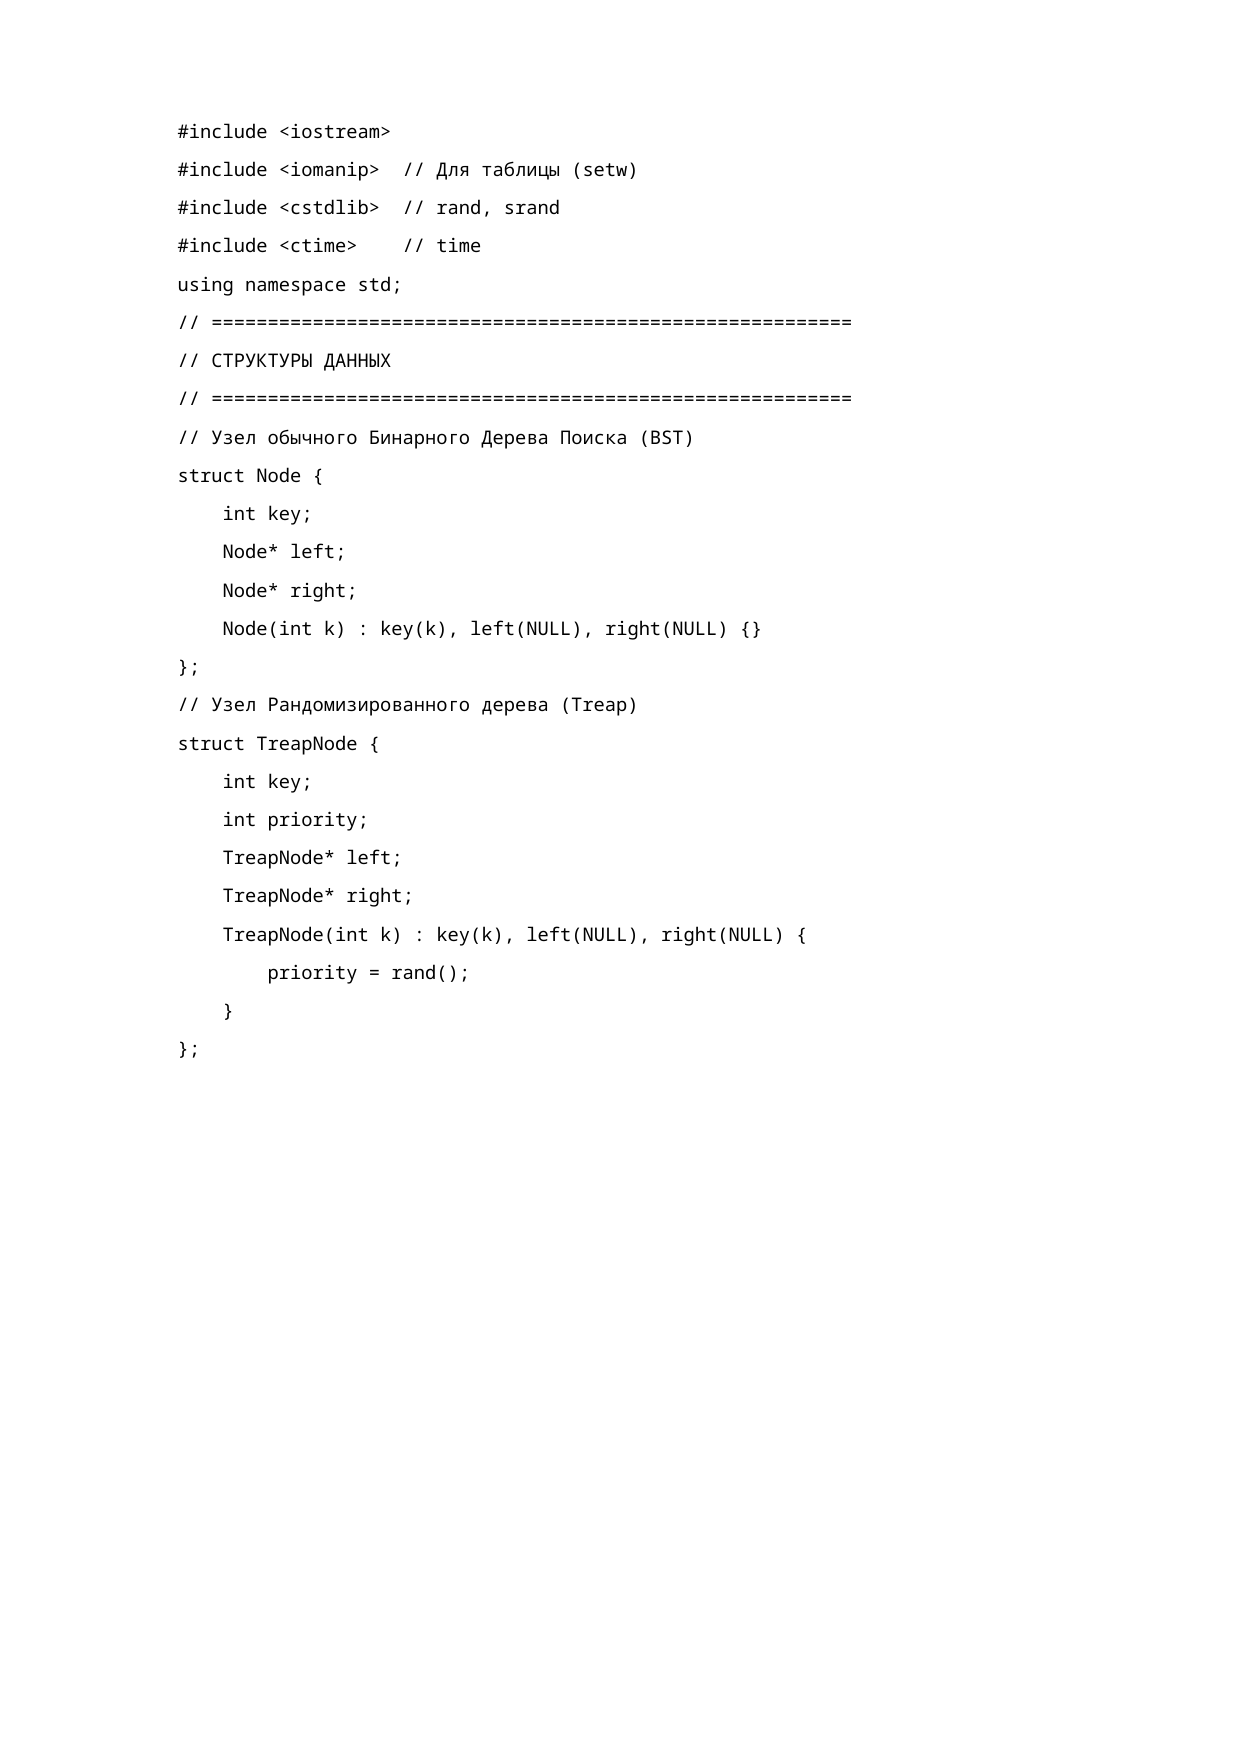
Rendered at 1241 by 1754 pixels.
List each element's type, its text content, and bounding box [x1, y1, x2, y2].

subtitle struct Node { [177, 462, 1152, 488]
subtitle } [177, 997, 1152, 1023]
subtitle Node* left; [177, 539, 1152, 564]
subtitle Node* right; [177, 577, 1152, 602]
subtitle }; [177, 1036, 1152, 1061]
subtitle // Узел Рандомизированного дерева (Treap) [177, 692, 1152, 717]
subtitle // Узел обычного Бинарного Дерева Поиска (BST) [177, 424, 1152, 449]
subtitle // ========================================================= [177, 309, 1152, 335]
subtitle // СТРУКТУРЫ ДАННЫХ [177, 347, 1152, 373]
subtitle TreapNode* right; [177, 883, 1152, 908]
subtitle }; [177, 653, 1152, 679]
subtitle int priority; [177, 806, 1152, 832]
subtitle struct TreapNode { [177, 730, 1152, 755]
subtitle int key; [177, 500, 1152, 526]
subtitle // ========================================================= [177, 386, 1152, 411]
subtitle using namespace std; [177, 271, 1152, 297]
subtitle int key; [177, 768, 1152, 793]
subtitle #include <iomanip> // Для таблицы (setw) [177, 156, 1152, 182]
subtitle #include <ctime> // time [177, 233, 1152, 258]
subtitle #include <cstdlib> // rand, srand [177, 194, 1152, 220]
subtitle priority = rand(); [177, 959, 1152, 985]
subtitle TreapNode* left; [177, 844, 1152, 870]
subtitle TreapNode(int k) : key(k), left(NULL), right(NULL) { [177, 921, 1152, 946]
subtitle Node(int k) : key(k), left(NULL), right(NULL) {} [177, 615, 1152, 641]
subtitle #include <iostream> [177, 118, 1152, 144]
